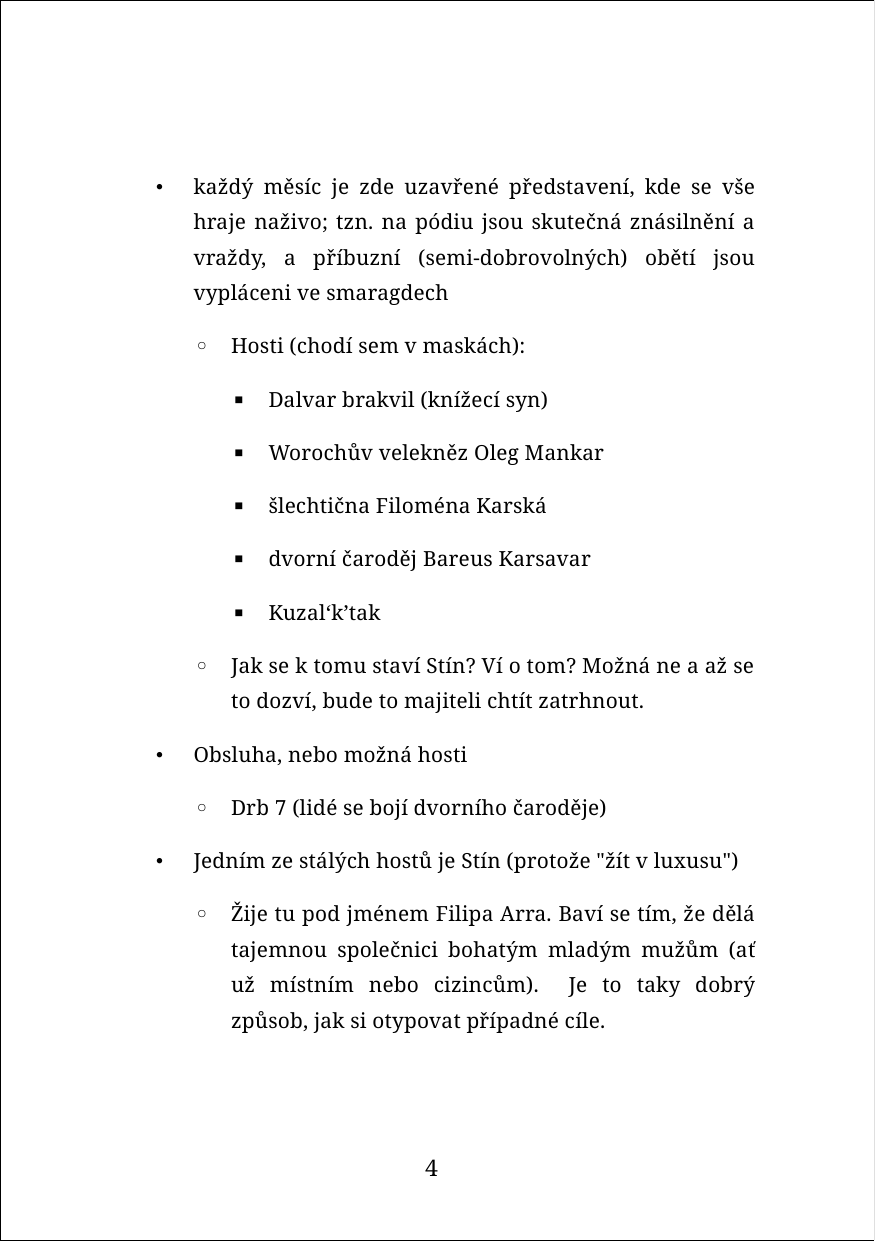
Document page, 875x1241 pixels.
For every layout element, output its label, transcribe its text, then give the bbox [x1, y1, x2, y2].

list Worochův velekněz Oleg Mankar [231, 438, 756, 466]
list Dalvar brakvil (knížecí syn) [231, 385, 756, 413]
list Drb 7 (lidé se bojí dvorního čaroděje) [193, 793, 756, 821]
list každý měsíc je zde uzavřené představení, kde se vše hraje naživo; tzn. na pódiu jsou skutečná znásilnění a vraždy, a příbuzní (semi-dobrovolných) obětí jsou vypláceni ve smaragdech [156, 172, 756, 307]
list Obsluha, nebo možná hosti [156, 740, 756, 768]
list Žije tu pod jménem Filipa Arra. Baví se tím, že dělá tajemnou společnici bohatým mladým mužům (ať už místním nebo cizincům). Je to taky dobrý způsob, jak si otypovat případné cíle. [193, 899, 756, 1034]
list Kuzal‘k’tak [231, 598, 756, 626]
list šlechtična Filoména Karská [231, 491, 756, 520]
list Jedním ze stálých hostů je Stín (protože "žít v luxusu") [156, 846, 756, 874]
list dvorní čaroděj Bareus Karsavar [231, 544, 756, 573]
list Hosti (chodí sem v maskách): [193, 332, 756, 360]
list Jak se k tomu staví Stín? Ví o tom? Možná ne a až se to dozví, bude to majiteli chtít zatrhnout. [193, 651, 756, 715]
